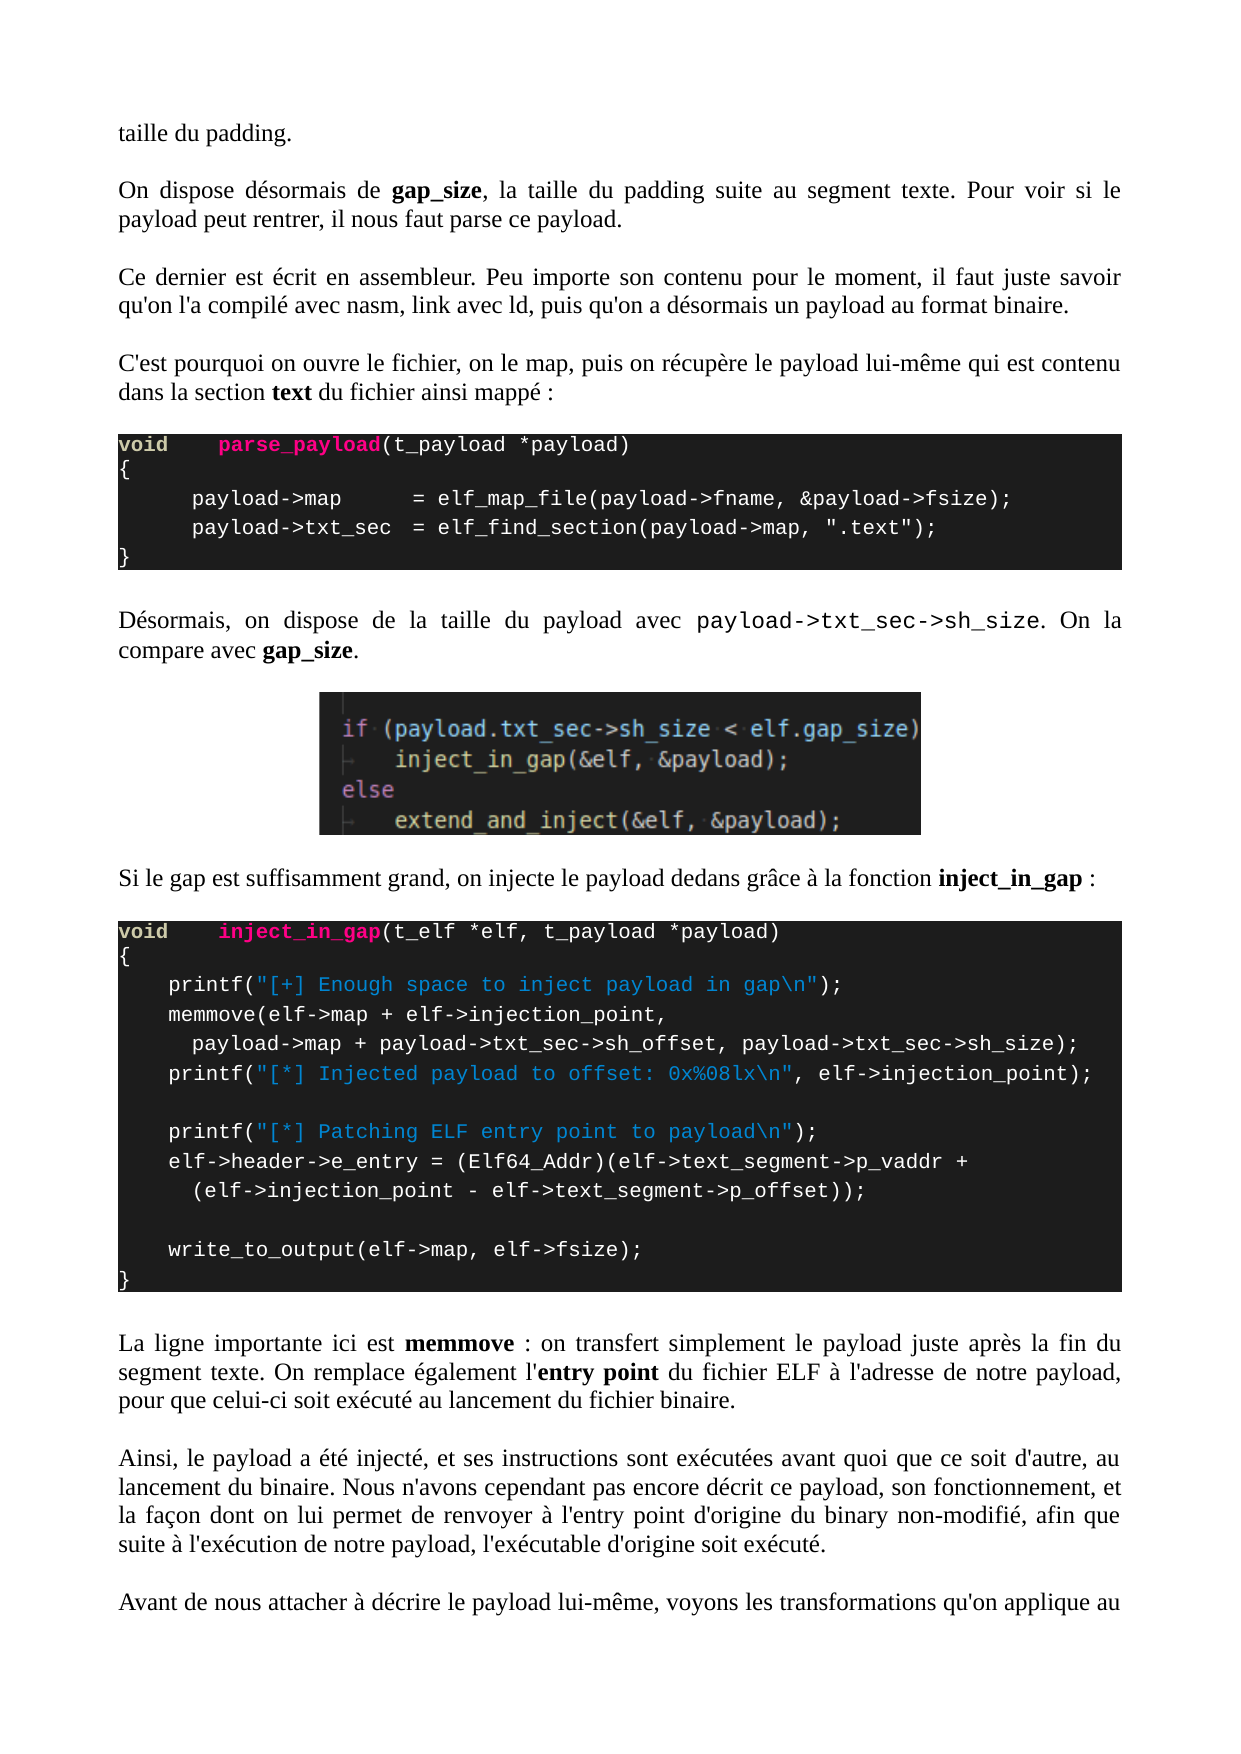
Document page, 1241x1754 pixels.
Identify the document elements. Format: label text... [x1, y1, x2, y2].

text Désormais, on dispose de la taille du payload avec payload->txt_sec->sh_size. On la compare avec gap_size. [118, 605, 1122, 664]
text { [118, 458, 1122, 482]
text void parse_payload(t_payload *payload) [118, 434, 1122, 458]
text (elf->injection_point - elf->text_segment->p_offset)); [118, 1180, 1122, 1204]
text void inject_in_gap(t_elf *elf, t_payload *payload) [118, 921, 1122, 944]
text elf->header->e_entry = (Elf64_Addr)(elf->text_segment->p_vaddr + [118, 1151, 1122, 1174]
text La ligne importante ici est memmove : on transfert simplement le payload juste après la fin du segment texte. On remplace également l'entry point du fichier ELF à l'adresse de notre payload, pour que celui-ci soit exécuté au lancement du fichier binaire. [118, 1328, 1122, 1414]
text payload->map = elf_map_file(payload->fname, &payload->fsize); [118, 487, 1122, 511]
text printf("[+] Enough space to inject payload in gap\n"); [118, 974, 1122, 998]
text memmove(elf->map + elf->injection_point, [118, 1003, 1122, 1027]
text { [118, 944, 1122, 968]
text payload->map + payload->txt_sec->sh_offset, payload->txt_sec->sh_size); [118, 1033, 1122, 1057]
text C'est pourquoi on ouvre le fichier, on le map, puis on récupère le payload lui-même qui est contenu dans la section text du fichier ainsi mappé : [118, 348, 1122, 406]
text } [118, 546, 1122, 570]
text printf("[*] Injected payload to offset: 0x%08lx\n", elf->injection_point); [118, 1062, 1122, 1086]
text printf("[*] Patching ELF entry point to payload\n"); [118, 1121, 1122, 1145]
text payload->txt_sec = elf_find_section(payload->map, ".text"); [118, 517, 1122, 541]
text Ce dernier est écrit en assembleur. Peu importe son contenu pour le moment, il faut juste savoir qu'on l'a compilé avec nasm, link avec ld, puis qu'on a désormais un payload au format binaire. [118, 262, 1122, 319]
text On dispose désormais de gap_size, la taille du padding suite au segment texte. Pour voir si le payload peut rentrer, il nous faut parse ce payload. [118, 176, 1122, 233]
text Si le gap est suffisamment grand, on injecte le payload dedans grâce à la fonction inject_in_gap : [118, 863, 1122, 892]
text write_to_output(elf->map, elf->fsize); [118, 1239, 1122, 1263]
text taille du padding. [118, 118, 1122, 147]
text Ainsi, le payload a été injecté, et ses instructions sont exécutées avant quoi que ce soit d'autre, au lancement du binaire. Nous n'avons cependant pas encore décrit ce payload, son fonctionnement, et la façon dont on lui permet de renvoyer à l'entry point d'origine du binary non-modifié, afin que suite à l'exécution de notre payload, l'exécutable d'origine soit exécuté. [118, 1443, 1122, 1558]
text } [118, 1269, 1122, 1292]
text Avant de nous attacher à décrire le payload lui-même, voyons les transformations qu'on applique au [118, 1587, 1122, 1615]
